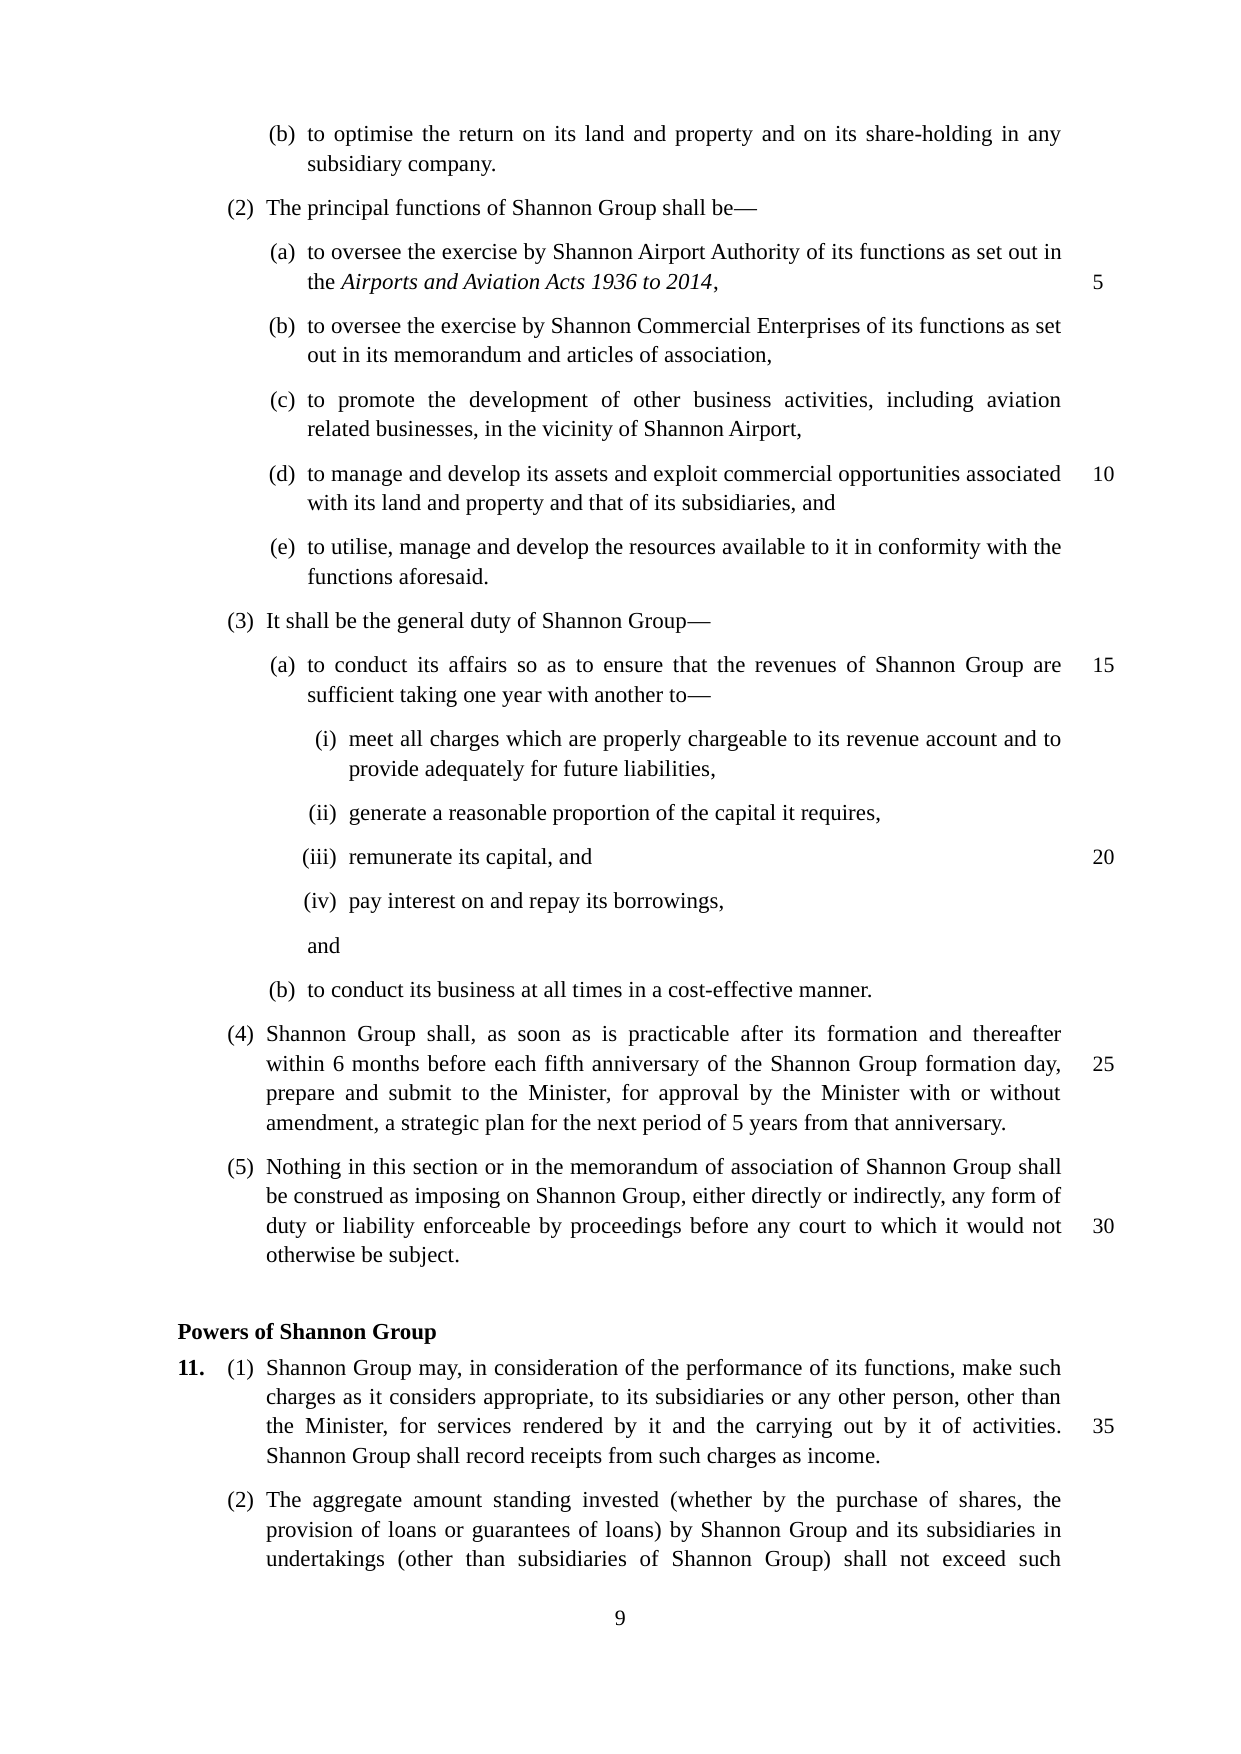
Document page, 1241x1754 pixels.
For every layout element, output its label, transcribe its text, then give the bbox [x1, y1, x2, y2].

text (iii) remunerate its capital, and [177, 841, 1063, 870]
text (iv) pay interest on and repay its borrowings, [177, 885, 1063, 915]
text (ii) generate a reasonable proportion of the capital it requires, [177, 797, 1063, 826]
text (b) to optimise the return on its land and property and on its share-holding in any subsidiary company. [177, 118, 1063, 177]
text (i) meet all charges which are properly chargeable to its revenue account and to provide adequately for future liabilities, [177, 723, 1063, 782]
text (d) to manage and develop its assets and exploit commercial opportunities associated with its land and property and that of its subsidiaries, and [177, 457, 1063, 516]
text (2) The aggregate amount standing invested (whether by the purchase of shares, the provision of loans or guarantees of loans) by Shannon Group and its subsidiaries in undertakings (other than subsidiaries of Shannon Group) shall not exceed such [177, 1484, 1063, 1572]
text (a) to conduct its affairs so as to ensure that the revenues of Shannon Group are sufficient taking one year with another to⁠— [177, 649, 1063, 708]
text (5) Nothing in this section or in the memorandum of association of Shannon Group shall be construed as imposing on Shannon Group, either directly or indirectly, any form of duty or liability enforceable by proceedings before any court to which it would not otherwise be subject. [177, 1151, 1063, 1269]
text (b) to conduct its business at all times in a cost-effective manner. [177, 974, 1063, 1003]
text (4) Shannon Group shall, as soon as is practicable after its formation and thereafter within 6 months before each fifth anniversary of the Shannon Group formation day, prepare and submit to the Minister, for approval by the Minister with or without amendment, a strategic plan for the next period of 5 years from that anniversary. [177, 1018, 1063, 1136]
text Powers of Shannon Group [177, 1316, 1063, 1345]
text and [177, 929, 1063, 959]
text (3) It shall be the general duty of Shannon Group⁠— [177, 605, 1063, 634]
text (c) to promote the development of other business activities, including aviation related businesses, in the vicinity of Shannon Airport, [177, 384, 1063, 443]
text (a) to oversee the exercise by Shannon Airport Authority of its functions as set out in the Airports and Aviation Acts 1936 to 2014, [177, 236, 1063, 295]
text 11. (1) Shannon Group may, in consideration of the performance of its functions, make such charges as it considers appropriate, to its subsidiaries or any other person, other than the Minister, for services rendered by it and the carrying out by it of activities. Shannon Group shall record receipts from such charges as income. [177, 1351, 1063, 1469]
text (b) to oversee the exercise by Shannon Commercial Enterprises of its functions as set out in its memorandum and articles of association, [177, 310, 1063, 369]
text (2) The principal functions of Shannon Group shall be⁠— [177, 192, 1063, 221]
text (e) to utilise, manage and develop the resources available to it in conformity with the functions aforesaid. [177, 531, 1063, 590]
